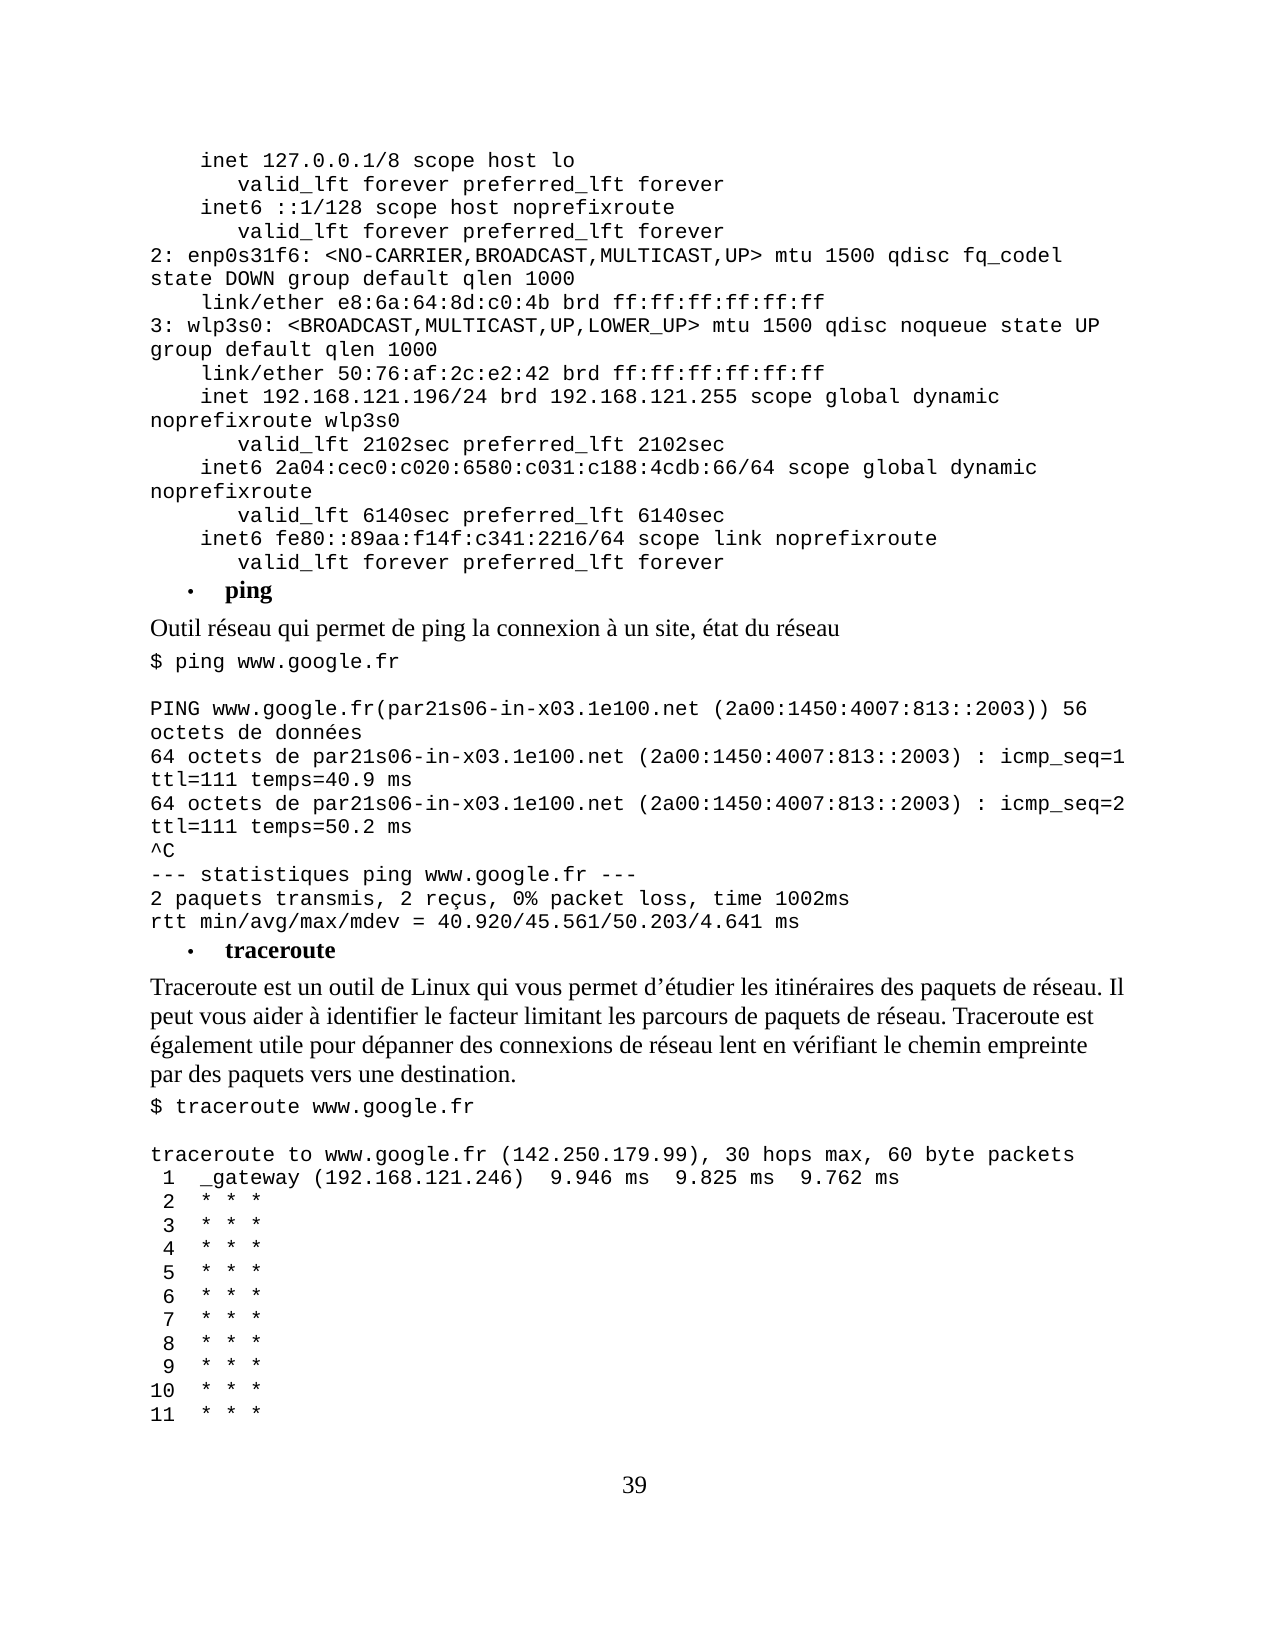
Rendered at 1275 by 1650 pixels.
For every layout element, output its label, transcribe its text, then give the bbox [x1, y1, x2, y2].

text 4 * * * [150, 1238, 1125, 1262]
text ^C [150, 840, 1125, 864]
text valid_lft 2102sec preferred_lft 2102sec [150, 434, 1125, 457]
list traceroute [187, 935, 1125, 963]
text valid_lft forever preferred_lft forever [150, 221, 1125, 244]
text 3 * * * [150, 1215, 1125, 1238]
text 5 * * * [150, 1262, 1125, 1286]
text 3: wlp3s0: <BROADCAST,MULTICAST,UP,LOWER_UP> mtu 1500 qdisc noqueue state UP group default qlen 1000 [150, 316, 1125, 363]
text traceroute to www.google.fr (142.250.179.99), 30 hops max, 60 byte packets [150, 1144, 1125, 1167]
text link/ether 50:76:af:2c:e2:42 brd ff:ff:ff:ff:ff:ff [150, 363, 1125, 386]
text 2 paquets transmis, 2 reçus, 0% packet loss, time 1002ms [150, 887, 1125, 911]
text 11 * * * [150, 1404, 1125, 1427]
text valid_lft 6140sec preferred_lft 6140sec [150, 505, 1125, 528]
text 6 * * * [150, 1286, 1125, 1309]
text PING www.google.fr(par21s06-in-x03.1e100.net (2a00:1450:4007:813::2003)) 56 octets de données [150, 698, 1125, 746]
text --- statistiques ping www.google.fr --- [150, 864, 1125, 887]
text 9 * * * [150, 1357, 1125, 1380]
text 8 * * * [150, 1333, 1125, 1357]
text valid_lft forever preferred_lft forever [150, 174, 1125, 197]
text inet6 2a04:cec0:c020:6580:c031:c188:4cdb:66/64 scope global dynamic noprefixroute [150, 457, 1125, 505]
text 64 octets de par21s06-in-x03.1e100.net (2a00:1450:4007:813::2003) : icmp_seq=1 ttl=111 temps=40.9 ms [150, 746, 1125, 793]
list ping [187, 576, 1125, 604]
text $ ping www.google.fr [150, 651, 1125, 675]
text inet6 ::1/128 scope host noprefixroute [150, 197, 1125, 221]
text 2: enp0s31f6: <NO-CARRIER,BROADCAST,MULTICAST,UP> mtu 1500 qdisc fq_codel state DOWN group default qlen 1000 [150, 244, 1125, 292]
text valid_lft forever preferred_lft forever [150, 552, 1125, 576]
text 10 * * * [150, 1380, 1125, 1404]
text rtt min/avg/max/mdev = 40.920/45.561/50.203/4.641 ms [150, 911, 1125, 935]
text $ traceroute www.google.fr [150, 1096, 1125, 1120]
text inet 192.168.121.196/24 brd 192.168.121.255 scope global dynamic noprefixroute wlp3s0 [150, 386, 1125, 434]
text 1 _gateway (192.168.121.246) 9.946 ms 9.825 ms 9.762 ms [150, 1167, 1125, 1191]
text inet6 fe80::89aa:f14f:c341:2216/64 scope link noprefixroute [150, 528, 1125, 552]
text link/ether e8:6a:64:8d:c0:4b brd ff:ff:ff:ff:ff:ff [150, 292, 1125, 316]
text inet 127.0.0.1/8 scope host lo [150, 150, 1125, 174]
text 7 * * * [150, 1309, 1125, 1333]
text 64 octets de par21s06-in-x03.1e100.net (2a00:1450:4007:813::2003) : icmp_seq=2 ttl=111 temps=50.2 ms [150, 793, 1125, 840]
text 2 * * * [150, 1191, 1125, 1215]
text Outil réseau qui permet de ping la connexion à un site, état du réseau [150, 613, 1125, 642]
text Traceroute est un outil de Linux qui vous permet d’étudier les itinéraires des paquets de réseau. Il peut vous aider à identifier le facteur limitant les parcours de paquets de réseau. Traceroute est également utile pour dépanner des connexions de réseau lent en vérifiant le chemin empreinte par des paquets vers une destination. [150, 972, 1125, 1087]
